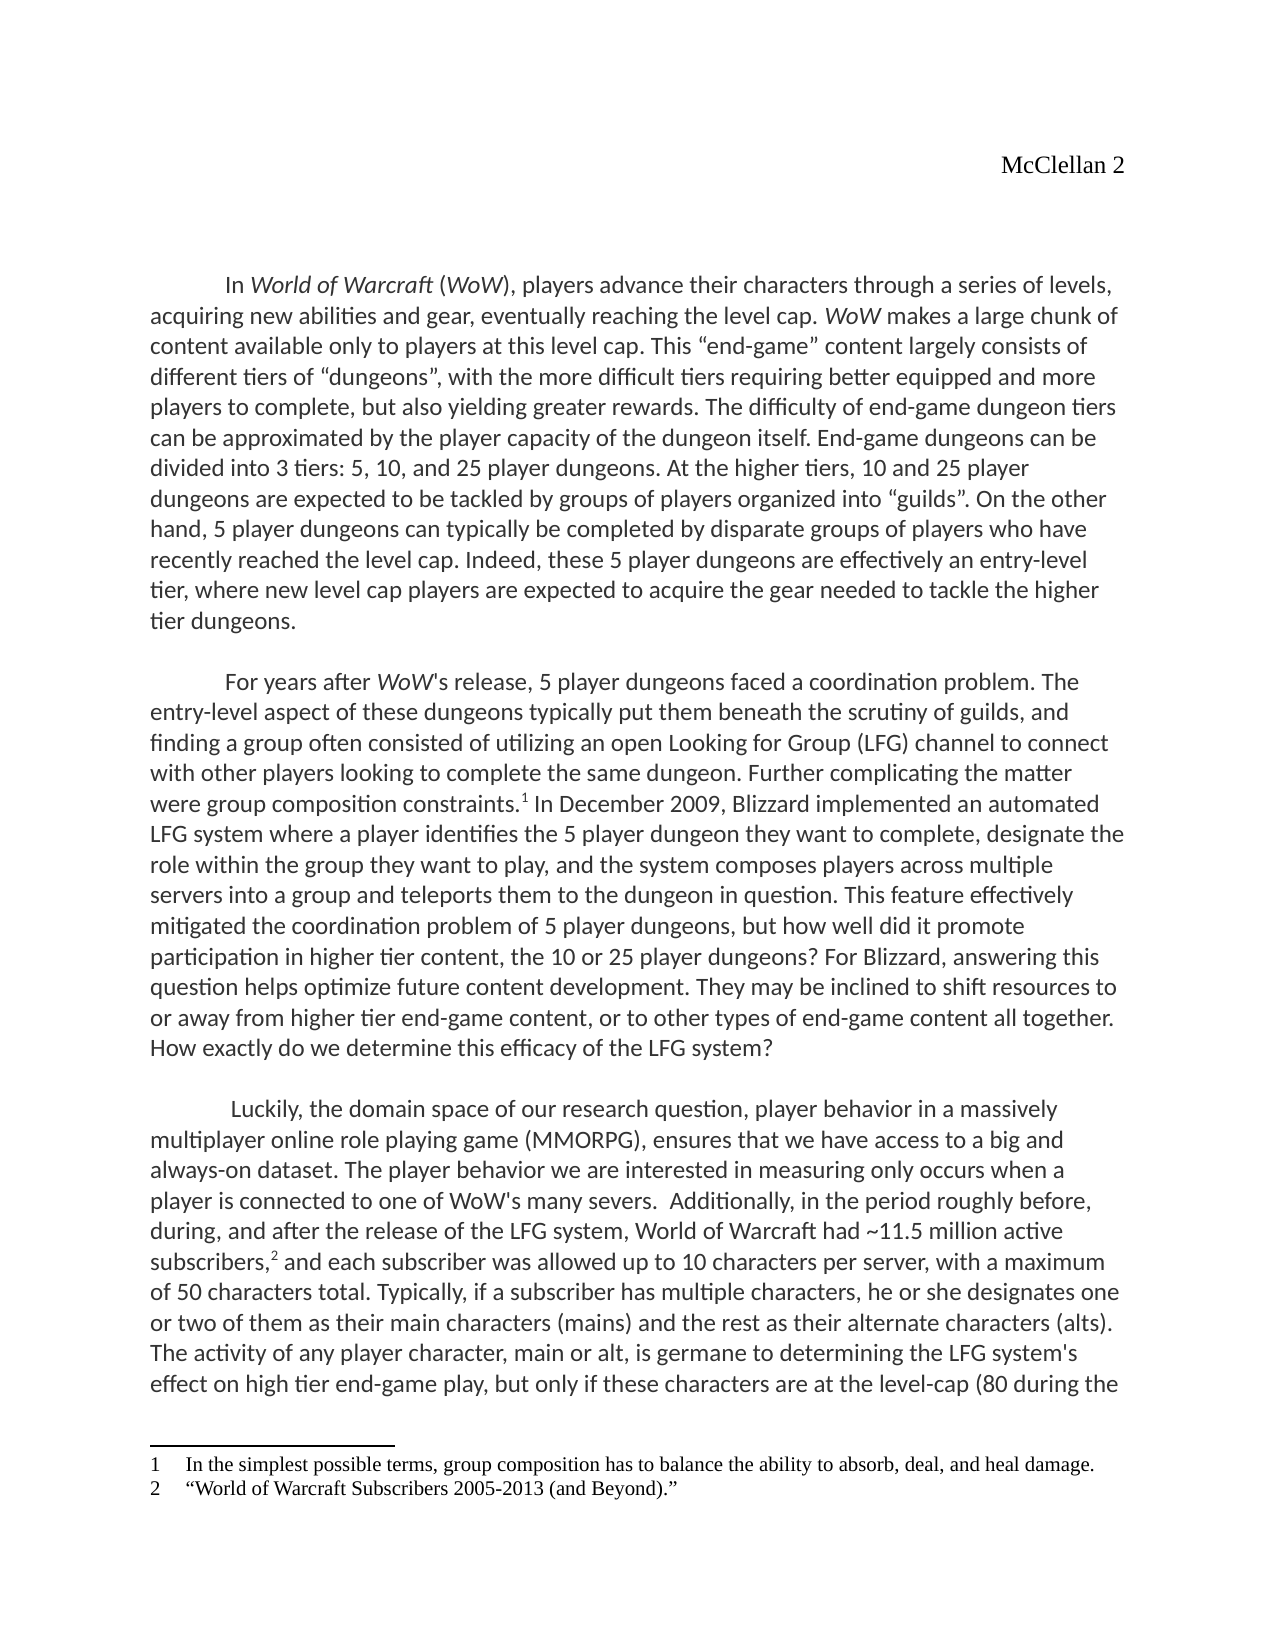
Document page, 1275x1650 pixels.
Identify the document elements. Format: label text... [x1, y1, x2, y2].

text For years after WoW's release, 5 player dungeons faced a coordination problem. The entry-level aspect of these dungeons typically put them beneath the scrutiny of guilds, and finding a group often consisted of utilizing an open Looking for Group (LFG) channel to connect with other players looking to complete the same dungeon. Further complicating the matter were group composition constraints. In December 2009, Blizzard implemented an automated LFG system where a player identifies the 5 player dungeon they want to complete, designate the role within the group they want to play, and the system composes players across multiple servers into a group and teleports them to the dungeon in question. This feature effectively mitigated the coordination problem of 5 player dungeons, but how well did it promote participation in higher tier content, the 10 or 25 player dungeons? For Blizzard, answering this question helps optimize future content development. They may be inclined to shift resources to or away from higher tier end-game content, or to other types of end-game content all together. How exactly do we determine this efficacy of the LFG system? [150, 666, 1125, 1063]
text In the simplest possible terms, group composition has to balance the ability to absorb, deal, and heal damage. [150, 1452, 1125, 1476]
text “World of Warcraft Subscribers 2005-2013 (and Beyond).” [150, 1476, 1125, 1500]
text Luckily, the domain space of our research question, player behavior in a massively multiplayer online role playing game (MMORPG), ensures that we have access to a big and always-on dataset. The player behavior we are interested in measuring only occurs when a player is connected to one of WoW's many severs. Additionally, in the period roughly before, during, and after the release of the LFG system, World of Warcraft had ~11.5 million active subscribers, and each subscriber was allowed up to 10 characters per server, with a maximum of 50 characters total. Typically, if a subscriber has multiple characters, he or she designates one or two of them as their main characters (mains) and the rest as their alternate characters (alts). The activity of any player character, main or alt, is germane to determining the LFG system's effect on high tier end-game play, but only if these characters are at the level-cap (80 during the [150, 1093, 1125, 1398]
text In World of Warcraft (WoW), players advance their characters through a series of levels, acquiring new abilities and gear, eventually reaching the level cap. WoW makes a large chunk of content available only to players at this level cap. This “end-game” content largely consists of different tiers of “dungeons”, with the more difficult tiers requiring better equipped and more players to complete, but also yielding greater rewards. The difficulty of end-game dungeon tiers can be approximated by the player capacity of the dungeon itself. End-game dungeons can be divided into 3 tiers: 5, 10, and 25 player dungeons. At the higher tiers, 10 and 25 player dungeons are expected to be tackled by groups of players organized into “guilds”. On the other hand, 5 player dungeons can typically be completed by disparate groups of players who have recently reached the level cap. Indeed, these 5 player dungeons are effectively an entry-level tier, where new level cap players are expected to acquire the gear needed to tackle the higher tier dungeons. [150, 269, 1125, 636]
